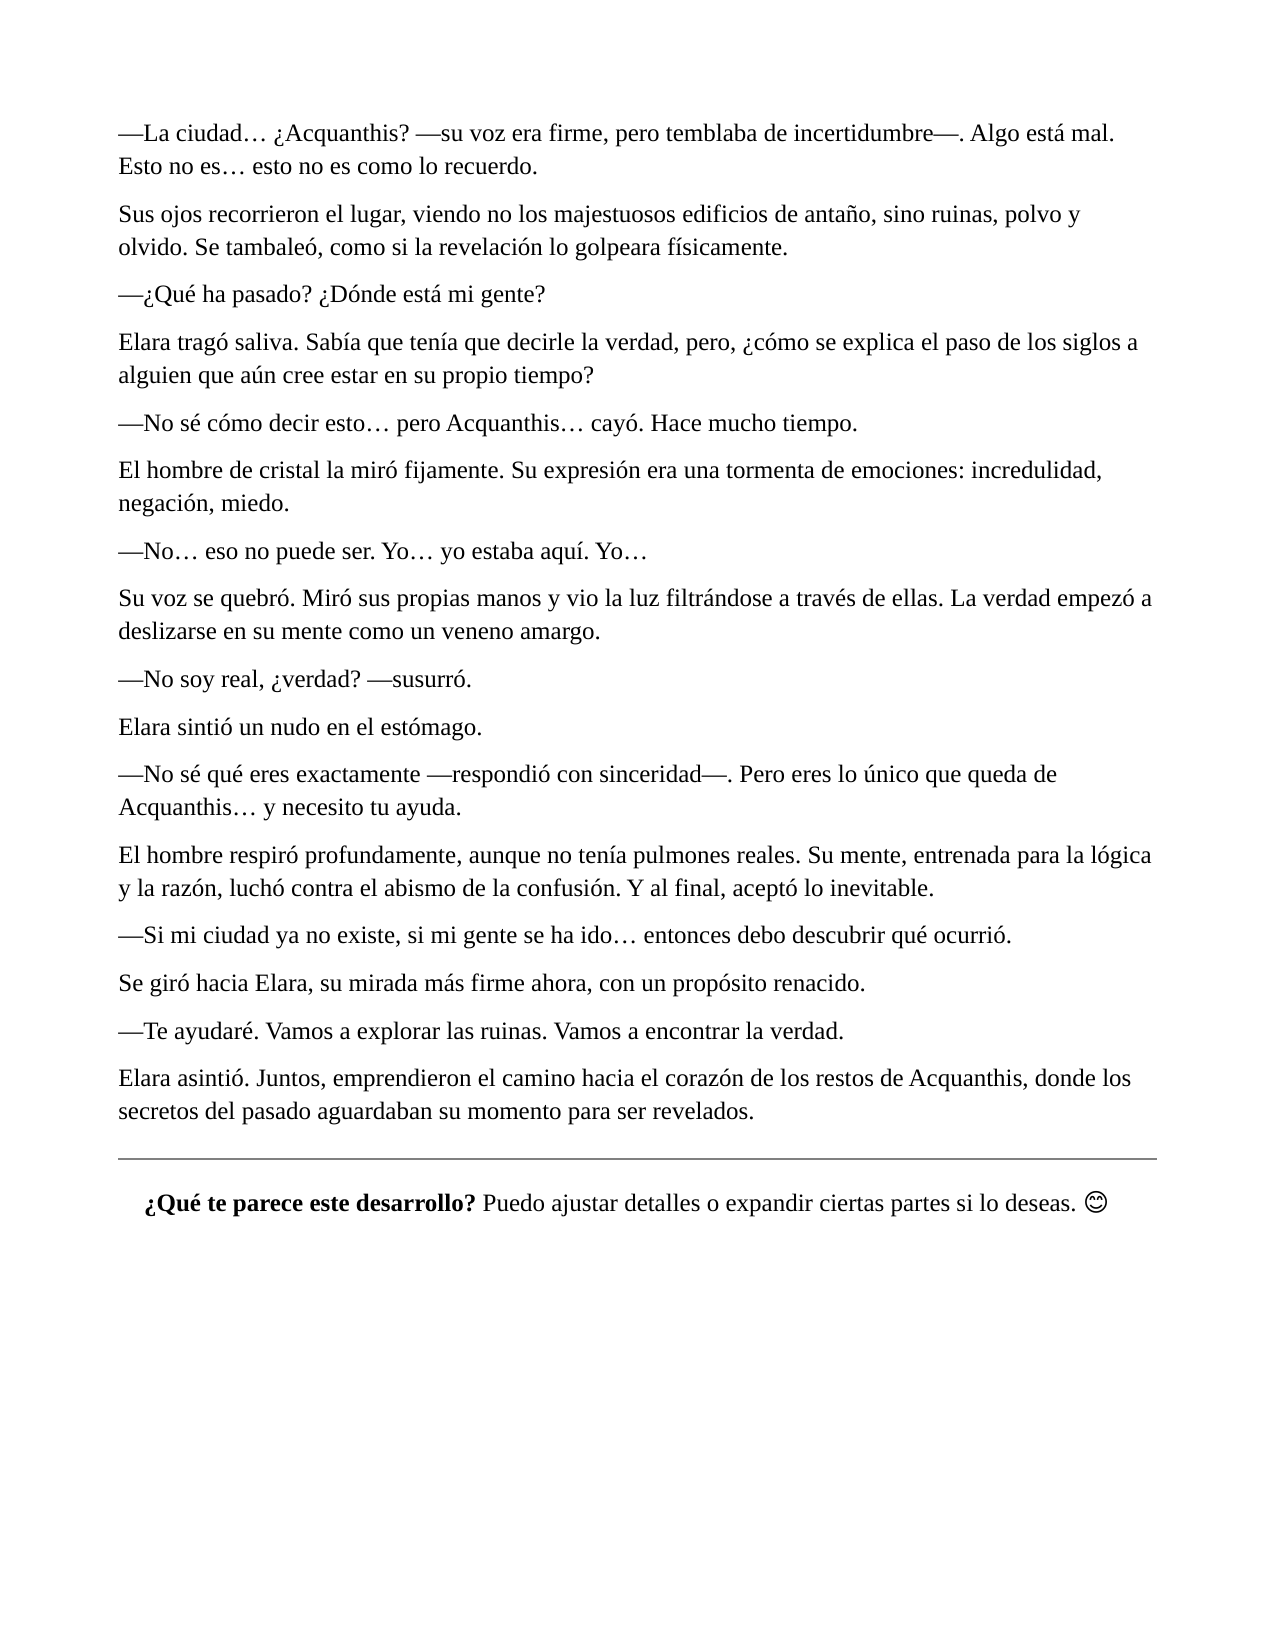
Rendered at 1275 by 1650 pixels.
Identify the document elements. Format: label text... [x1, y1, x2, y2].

text —Te ayudaré. Vamos a explorar las ruinas. Vamos a encontrar la verdad. [118, 1016, 1157, 1044]
text —¿Qué ha pasado? ¿Dónde está mi gente? [118, 279, 1157, 308]
text —La ciudad… ¿Acquanthis? —su voz era firme, pero temblaba de incertidumbre—. Algo está mal. Esto no es… esto no es como lo recuerdo. [118, 118, 1157, 180]
text Su voz se quebró. Miró sus propias manos y vio la luz filtrándose a través de ellas. La verdad empezó a deslizarse en su mente como un veneno amargo. [118, 583, 1157, 645]
text Se giró hacia Elara, su mirada más firme ahora, con un propósito renacido. [118, 968, 1157, 997]
text —No sé cómo decir esto… pero Acquanthis… cayó. Hace mucho tiempo. [118, 408, 1157, 436]
text 💡 ¿Qué te parece este desarrollo? Puedo ajustar detalles o expandir ciertas partes si lo deseas. 😊 [118, 1188, 1157, 1217]
text Elara sintió un nudo en el estómago. [118, 712, 1157, 740]
text —No sé qué eres exactamente —respondió con sinceridad—. Pero eres lo único que queda de Acquanthis… y necesito tu ayuda. [118, 759, 1157, 821]
text —No soy real, ¿verdad? —susurró. [118, 664, 1157, 693]
text —Si mi ciudad ya no existe, si mi gente se ha ido… entonces debo descubrir qué ocurrió. [118, 921, 1157, 949]
text Elara tragó saliva. Sabía que tenía que decirle la verdad, pero, ¿cómo se explica el paso de los siglos a alguien que aún cree estar en su propio tiempo? [118, 327, 1157, 389]
text El hombre respiró profundamente, aunque no tenía pulmones reales. Su mente, entrenada para la lógica y la razón, luchó contra el abismo de la confusión. Y al final, aceptó lo inevitable. [118, 840, 1157, 902]
text El hombre de cristal la miró fijamente. Su expresión era una tormenta de emociones: incredulidad, negación, miedo. [118, 455, 1157, 517]
text Elara asintió. Juntos, emprendieron el camino hacia el corazón de los restos de Acquanthis, donde los secretos del pasado aguardaban su momento para ser revelados. [118, 1063, 1157, 1125]
text —No… eso no puede ser. Yo… yo estaba aquí. Yo… [118, 536, 1157, 564]
text Sus ojos recorrieron el lugar, viendo no los majestuosos edificios de antaño, sino ruinas, polvo y olvido. Se tambaleó, como si la revelación lo golpeara físicamente. [118, 199, 1157, 261]
